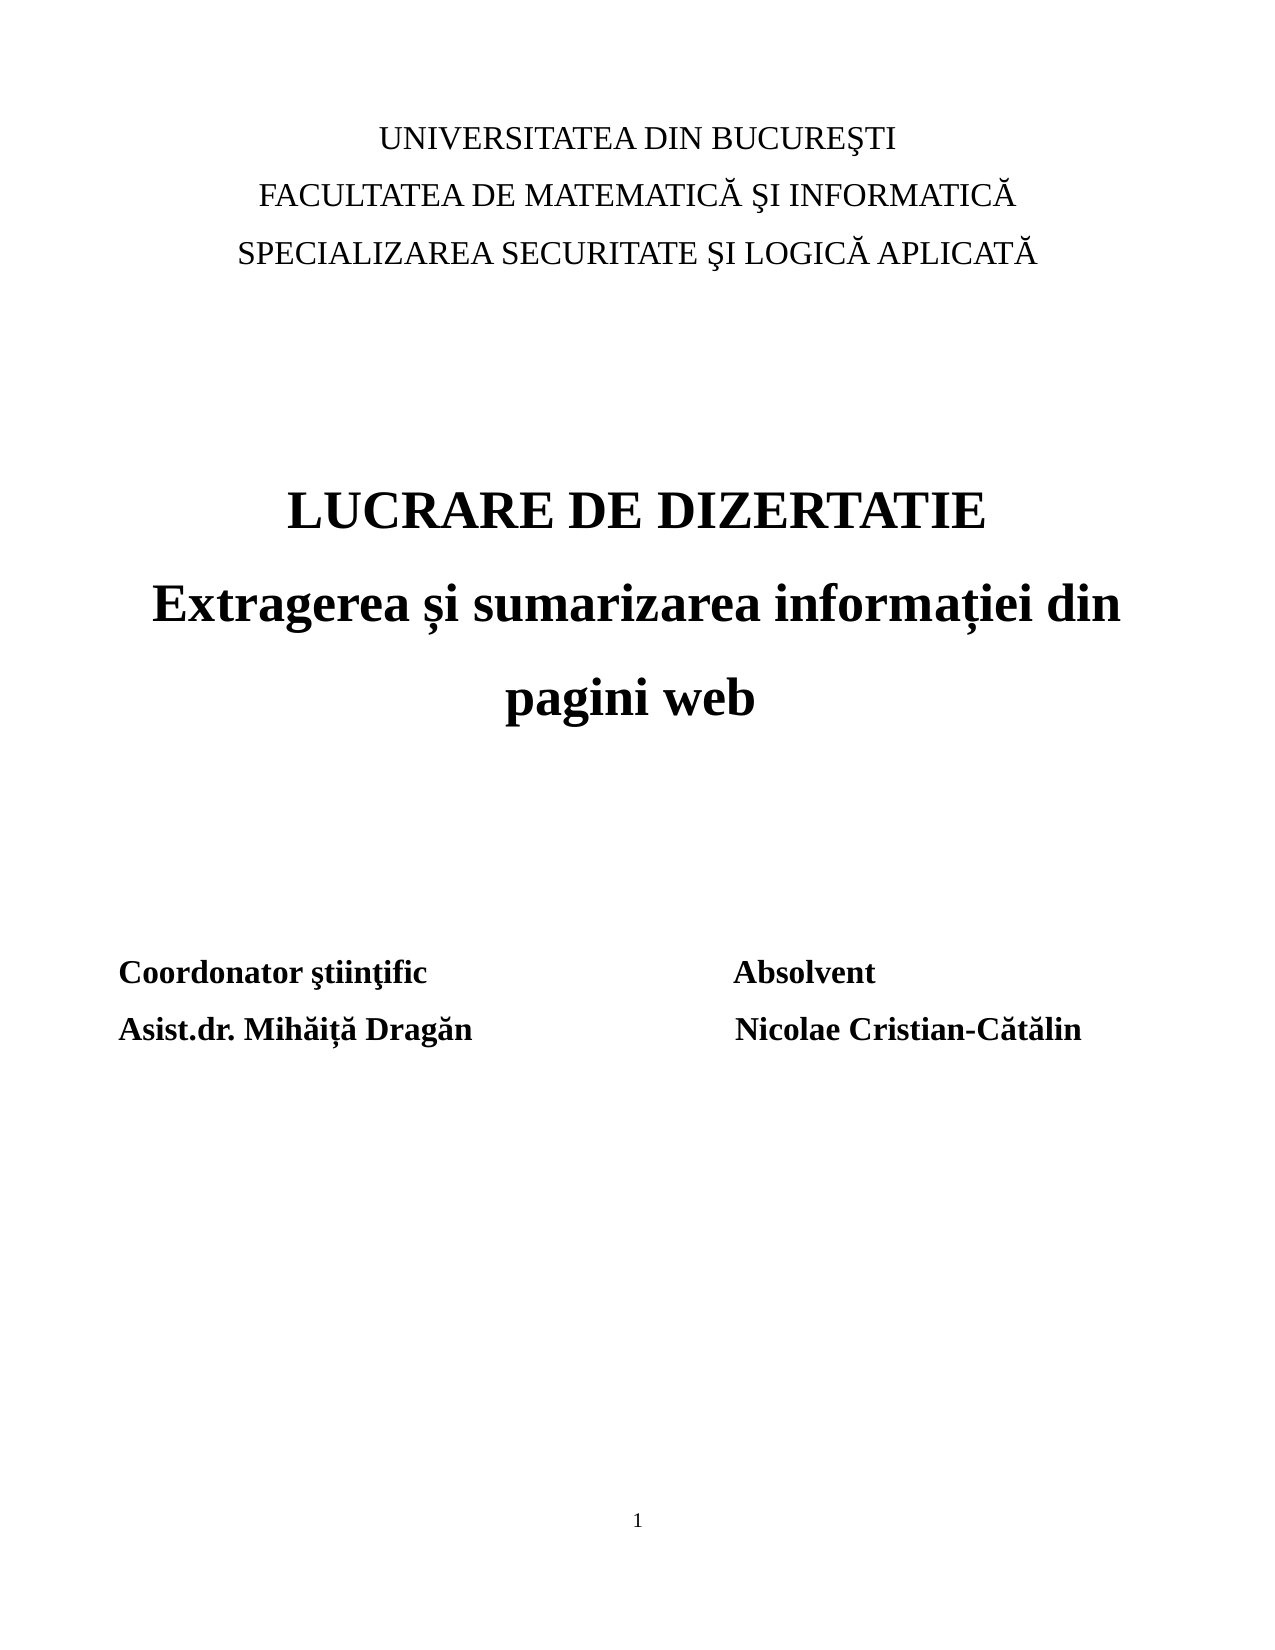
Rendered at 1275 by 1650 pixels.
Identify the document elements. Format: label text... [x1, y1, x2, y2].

subtitle FACULTATEA DE MATEMATICĂ ŞI INFORMATICĂ [118, 176, 1157, 214]
subtitle LUCRARE DE DIZERTATIE [118, 477, 1157, 540]
subtitle UNIVERSITATEA DIN BUCUREŞTI [118, 118, 1157, 156]
subtitle Asist.dr. Mihăiță Dragăn Nicolae Cristian-Cătălin [118, 1009, 1157, 1048]
subtitle Extragerea și sumarizarea informației din pagini web [118, 571, 1157, 727]
subtitle Coordonator ştiinţific Absolvent [118, 952, 1157, 990]
subtitle SPECIALIZAREA SECURITATE ŞI LOGICĂ APLICATĂ [118, 233, 1157, 271]
